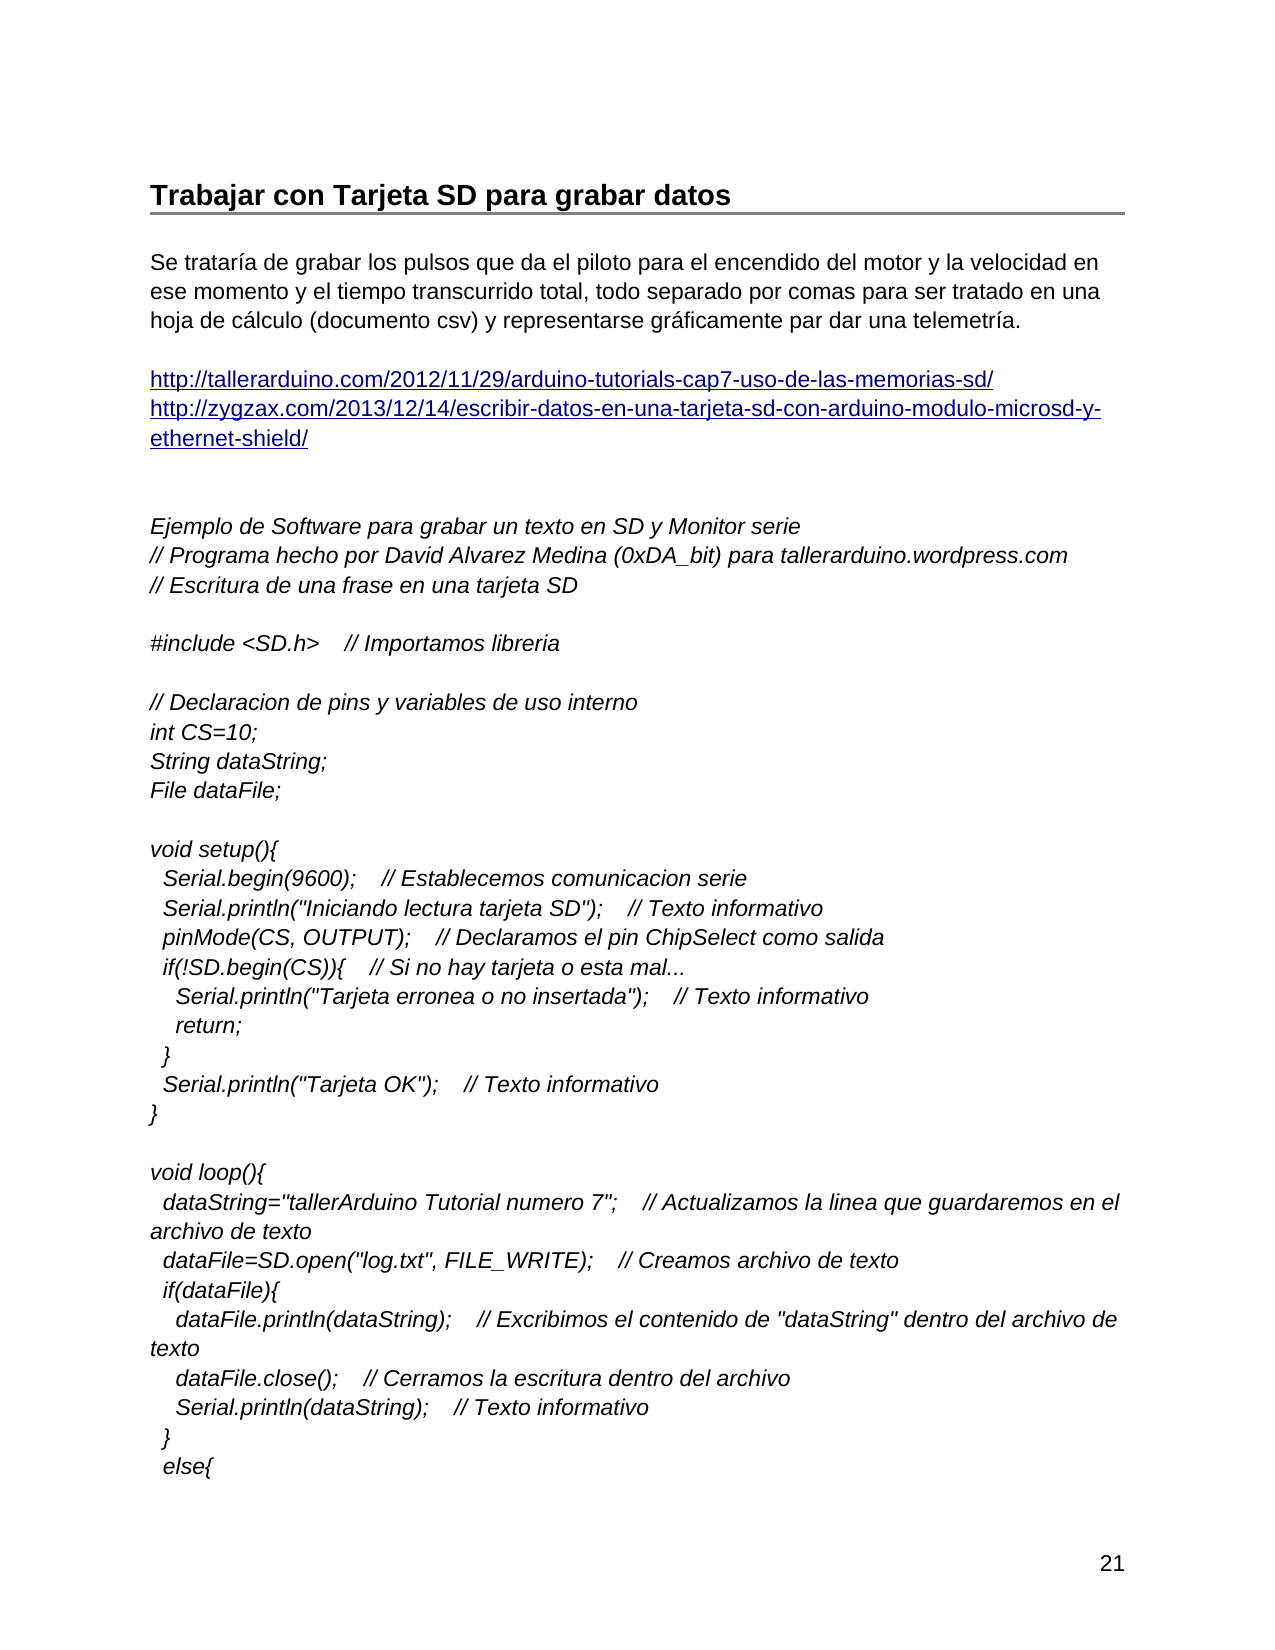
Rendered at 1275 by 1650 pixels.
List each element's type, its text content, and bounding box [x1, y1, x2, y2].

text // Declaracion de pins y variables de uso interno [150, 690, 1125, 716]
text int CS=10; [150, 719, 1125, 745]
text } [150, 1101, 1125, 1127]
text #include <SD.h> // Importamos libreria [150, 631, 1125, 657]
text dataFile=SD.open("log.txt", FILE_WRITE); // Creamos archivo de texto [150, 1248, 1125, 1274]
text void loop(){ [150, 1160, 1125, 1186]
text String dataString; [150, 749, 1125, 774]
text dataFile.close(); // Cerramos la escritura dentro del archivo [150, 1366, 1125, 1391]
text Serial.begin(9600); // Establecemos comunicacion serie [150, 866, 1125, 892]
text File dataFile; [150, 778, 1125, 804]
text Serial.println("Tarjeta OK"); // Texto informativo [150, 1072, 1125, 1097]
text http://tallerarduino.com/2012/11/29/arduino-tutorials-cap7-uso-de-las-memorias-sd/ [150, 367, 1125, 392]
text if(dataFile){ [150, 1277, 1125, 1303]
text pinMode(CS, OUTPUT); // Declaramos el pin ChipSelect como salida [150, 925, 1125, 951]
text } [150, 1424, 1125, 1450]
text else{ [150, 1454, 1125, 1479]
text // Programa hecho por David Alvarez Medina (0xDA_bit) para tallerarduino.wordpress.com [150, 543, 1125, 569]
text // Escritura de una frase en una tarjeta SD [150, 572, 1125, 598]
text Serial.println("Iniciando lectura tarjeta SD"); // Texto informativo [150, 896, 1125, 921]
text Trabajar con Tarjeta SD para grabar datos [150, 179, 1125, 212]
text http://zygzax.com/2013/12/14/escribir-datos-en-una-tarjeta-sd-con-arduino-modulo-microsd-y-ethernet-shield/ [150, 396, 1125, 451]
text Serial.println(dataString); // Texto informativo [150, 1395, 1125, 1421]
text return; [150, 1013, 1125, 1039]
text dataFile.println(dataString); // Excribimos el contenido de "dataString" dentro del archivo de texto [150, 1307, 1125, 1362]
text Serial.println("Tarjeta erronea o no insertada"); // Texto informativo [150, 984, 1125, 1009]
text void setup(){ [150, 837, 1125, 862]
text Se trataría de grabar los pulsos que da el piloto para el encendido del motor y la velocidad en ese momento y el tiempo transcurrido total, todo separado por comas para ser tratado en una hoja de cálculo (documento csv) y representarse gráficamente par dar una telemetría. [150, 249, 1125, 334]
text Ejemplo de Software para grabar un texto en SD y Monitor serie [150, 514, 1125, 539]
text dataString="tallerArduino Tutorial numero 7"; // Actualizamos la linea que guardaremos en el archivo de texto [150, 1189, 1125, 1244]
text } [150, 1042, 1125, 1068]
text if(!SD.begin(CS)){ // Si no hay tarjeta o esta mal... [150, 954, 1125, 980]
